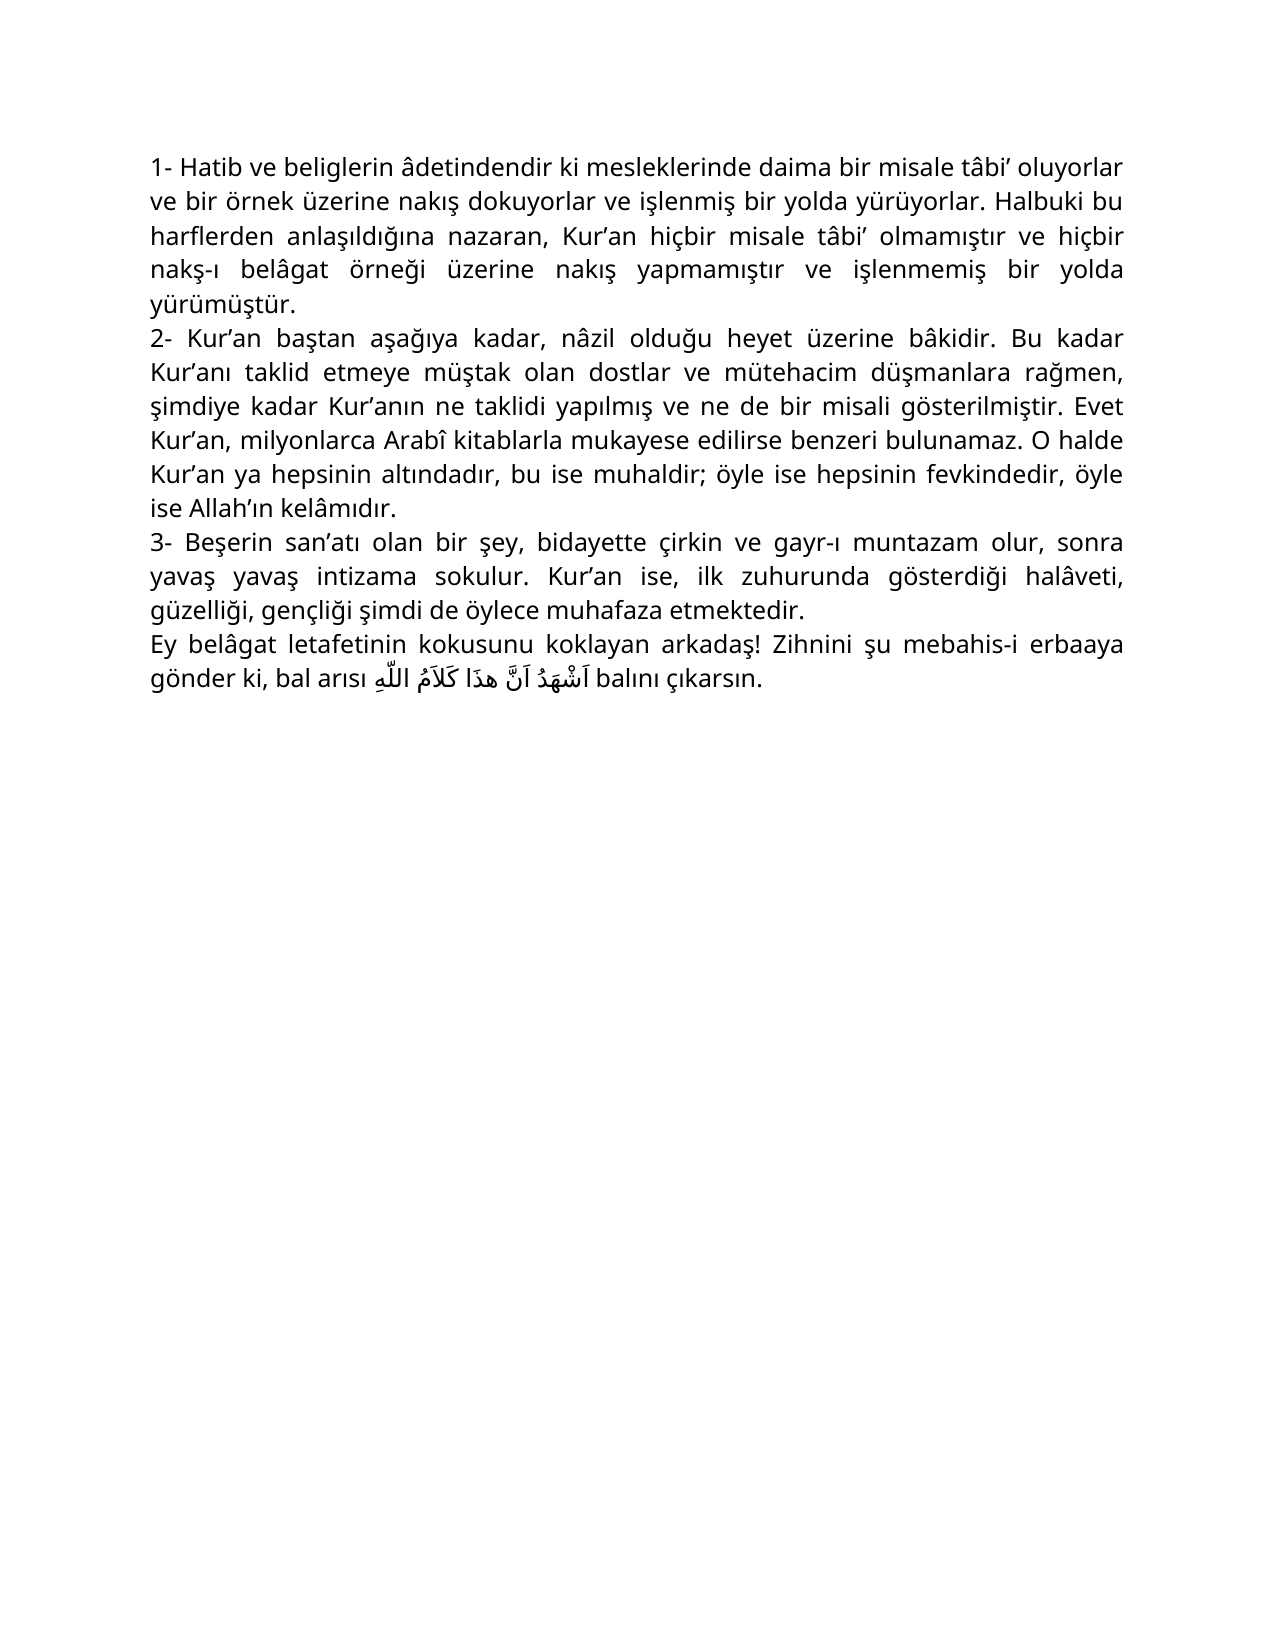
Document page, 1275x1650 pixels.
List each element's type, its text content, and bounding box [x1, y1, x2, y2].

text 2- Kur’an baştan aşağıya kadar, nâzil olduğu heyet üzerine bâkidir. Bu kadar Kur’anı taklid etmeye müştak olan dostlar ve mütehacim düşmanlara rağmen, şimdiye kadar Kur’anın ne taklidi yapılmış ve ne de bir misali gösterilmiştir. Evet Kur’an, milyonlarca Arabî kitablarla mukayese edilirse benzeri bulunamaz. O halde Kur’an ya hepsinin altındadır, bu ise muhaldir; öyle ise hepsinin fevkindedir, öyle ise Allah’ın kelâmıdır. [150, 320, 1125, 525]
text 1- Hatib ve beliglerin âdetindendir ki mesleklerinde daima bir misale tâbi’ oluyorlar ve bir örnek üzerine nakış dokuyorlar ve işlenmiş bir yolda yürüyorlar. Halbuki bu harflerden anlaşıldığına nazaran, Kur’an hiçbir misale tâbi’ olmamıştır ve hiçbir nakş-ı belâgat örneği üzerine nakış yapmamıştır ve işlenmemiş bir yolda yürümüştür. [150, 150, 1125, 320]
text 3- Beşerin san’atı olan bir şey, bidayette çirkin ve gayr-ı muntazam olur, sonra yavaş yavaş intizama sokulur. Kur’an ise, ilk zuhurunda gösterdiği halâveti, güzelliği, gençliği şimdi de öylece muhafaza etmektedir. [150, 525, 1125, 627]
text Ey belâgat letafetinin kokusunu koklayan arkadaş! Zihnini şu mebahis-i erbaaya gönder ki, bal arısı اَشْهَدُ اَنَّ هذَا كَلاَمُ اللّهِ balını çıkarsın. [150, 627, 1125, 695]
